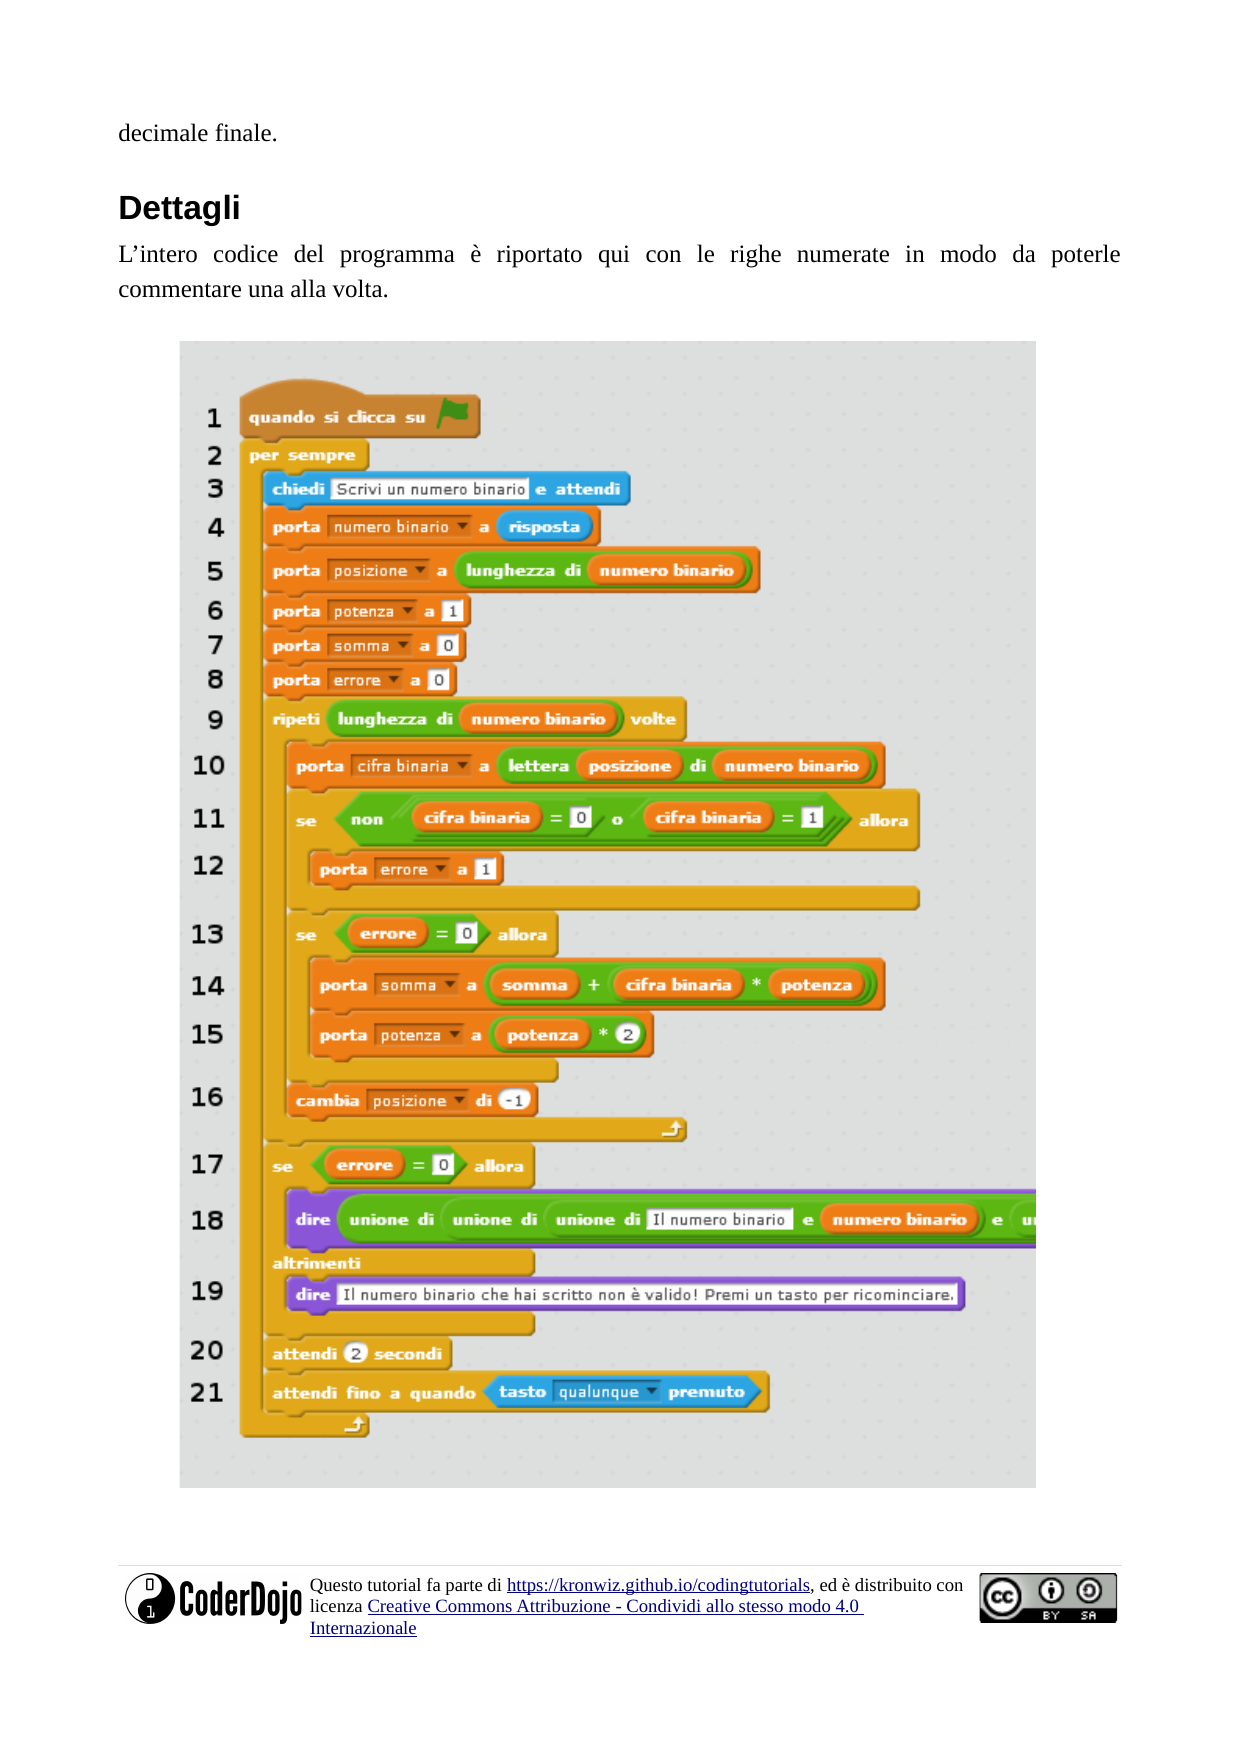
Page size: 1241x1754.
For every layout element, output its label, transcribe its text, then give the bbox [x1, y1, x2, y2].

picture [979, 1573, 1118, 1623]
picture [125, 1573, 302, 1624]
text decimale finale. [118, 118, 1122, 147]
subtitle Dettagli [118, 188, 1122, 227]
picture [179, 341, 1036, 1488]
text L’intero codice del programma è riportato qui con le righe numerate in modo da poterle commentare una alla volta. [118, 239, 1122, 302]
